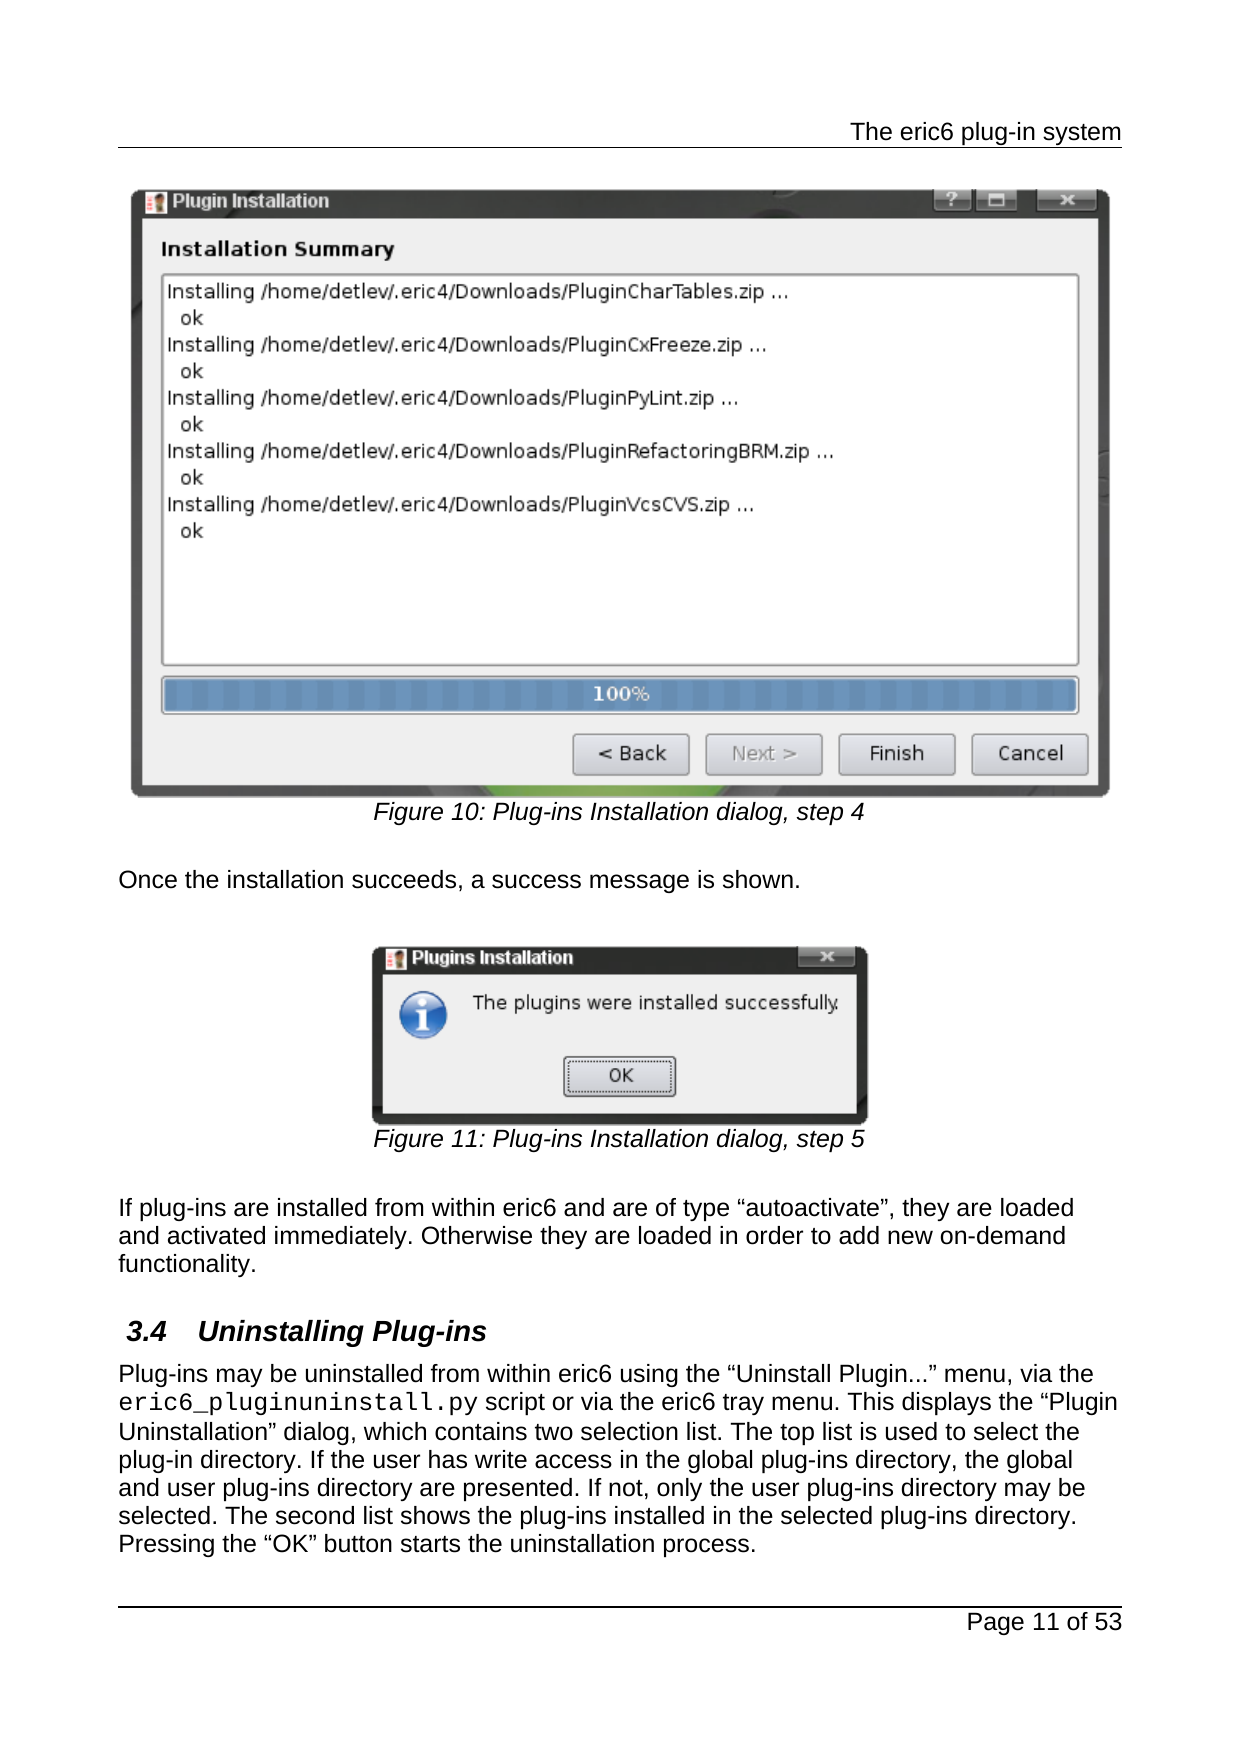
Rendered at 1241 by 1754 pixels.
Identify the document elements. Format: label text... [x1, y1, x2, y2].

text Once the installation succeeds, a success message is shown. [118, 866, 1122, 894]
text Figure 10: Plug-ins Installation dialog, step 4 [130, 798, 1110, 825]
picture [130, 189, 1111, 798]
text Plug-ins may be uninstalled from within eric6 using the “Uninstall Plugin...” menu, via the eric6_pluginuninstall.py script or via the eric6 tray menu. This displays the “Plugin Uninstallation” dialog, which contains two selection list. The top list is used to select the plug-in directory. If the user has write access in the global plug-ins directory, the global and user plug-ins directory are presented. If not, only the user plug-ins directory may be selected. The second list shows the plug-ins installed in the selected plug-ins directory. Pressing the “OK” button starts the uninstallation process. [118, 1360, 1122, 1557]
subtitle Uninstalling Plug-ins [118, 1315, 1122, 1347]
picture [371, 946, 869, 1126]
text Figure 11: Plug-ins Installation dialog, step 5 [372, 1126, 868, 1153]
text If plug-ins are installed from within eric6 and are of type “autoactivate”, they are loaded and activated immediately. Otherwise they are loaded in order to add new on-demand functionality. [118, 1193, 1122, 1277]
